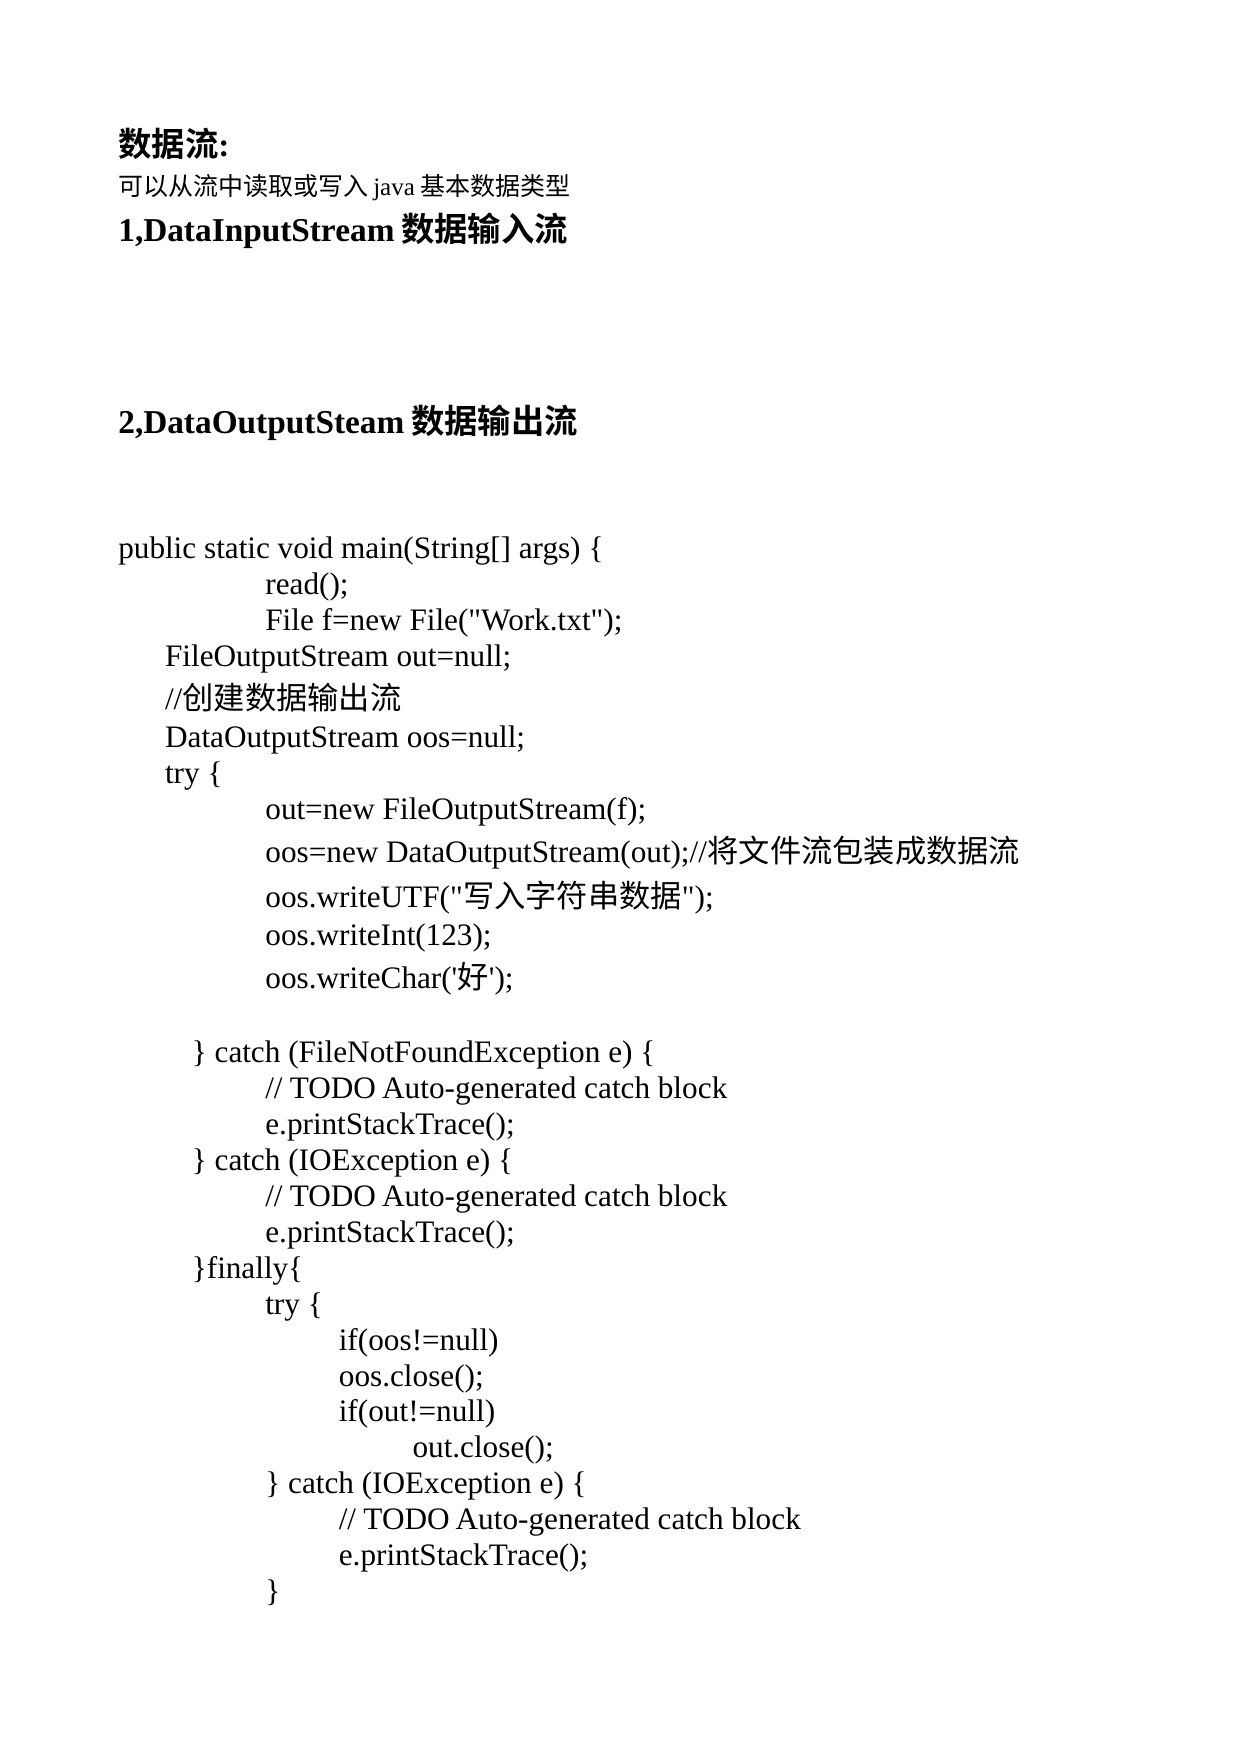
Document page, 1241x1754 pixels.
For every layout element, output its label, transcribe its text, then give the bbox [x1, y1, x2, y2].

text oos.writeUTF("写入字符串数据"); [118, 871, 1122, 916]
text File f=new File("Work.txt"); [118, 601, 1122, 637]
text public static void main(String[] args) { [118, 529, 1122, 565]
text if(oos!=null) [118, 1321, 1122, 1357]
text }finally{ [118, 1249, 1122, 1285]
text // TODO Auto-generated catch block [118, 1069, 1122, 1105]
text oos.writeInt(123); [118, 916, 1122, 952]
text //创建数据输出流 [118, 673, 1122, 718]
text oos=new DataOutputStream(out);//将文件流包装成数据流 [118, 826, 1122, 871]
text out.close(); [118, 1429, 1122, 1464]
text } catch (FileNotFoundException e) { [118, 1033, 1122, 1069]
text e.printStackTrace(); [118, 1536, 1122, 1572]
text oos.close(); [118, 1357, 1122, 1393]
text } catch (IOException e) { [118, 1141, 1122, 1177]
text if(out!=null) [118, 1393, 1122, 1429]
text 数据流: [118, 118, 1122, 166]
text 1,DataInputStream数据输入流 [118, 203, 1122, 251]
text 可以从流中读取或写入java基本数据类型 [118, 166, 1122, 203]
text try { [118, 754, 1122, 790]
text e.printStackTrace(); [118, 1105, 1122, 1141]
text read(); [118, 565, 1122, 601]
text try { [118, 1285, 1122, 1321]
text 2,DataOutputSteam数据输出流 [118, 394, 1122, 443]
text } catch (IOException e) { [118, 1464, 1122, 1501]
text out=new FileOutputStream(f); [118, 790, 1122, 826]
text // TODO Auto-generated catch block [118, 1177, 1122, 1213]
text oos.writeChar('好'); [118, 952, 1122, 997]
text DataOutputStream oos=null; [118, 718, 1122, 754]
text } [118, 1572, 1122, 1608]
text // TODO Auto-generated catch block [118, 1501, 1122, 1536]
text e.printStackTrace(); [118, 1213, 1122, 1249]
text FileOutputStream out=null; [118, 637, 1122, 673]
